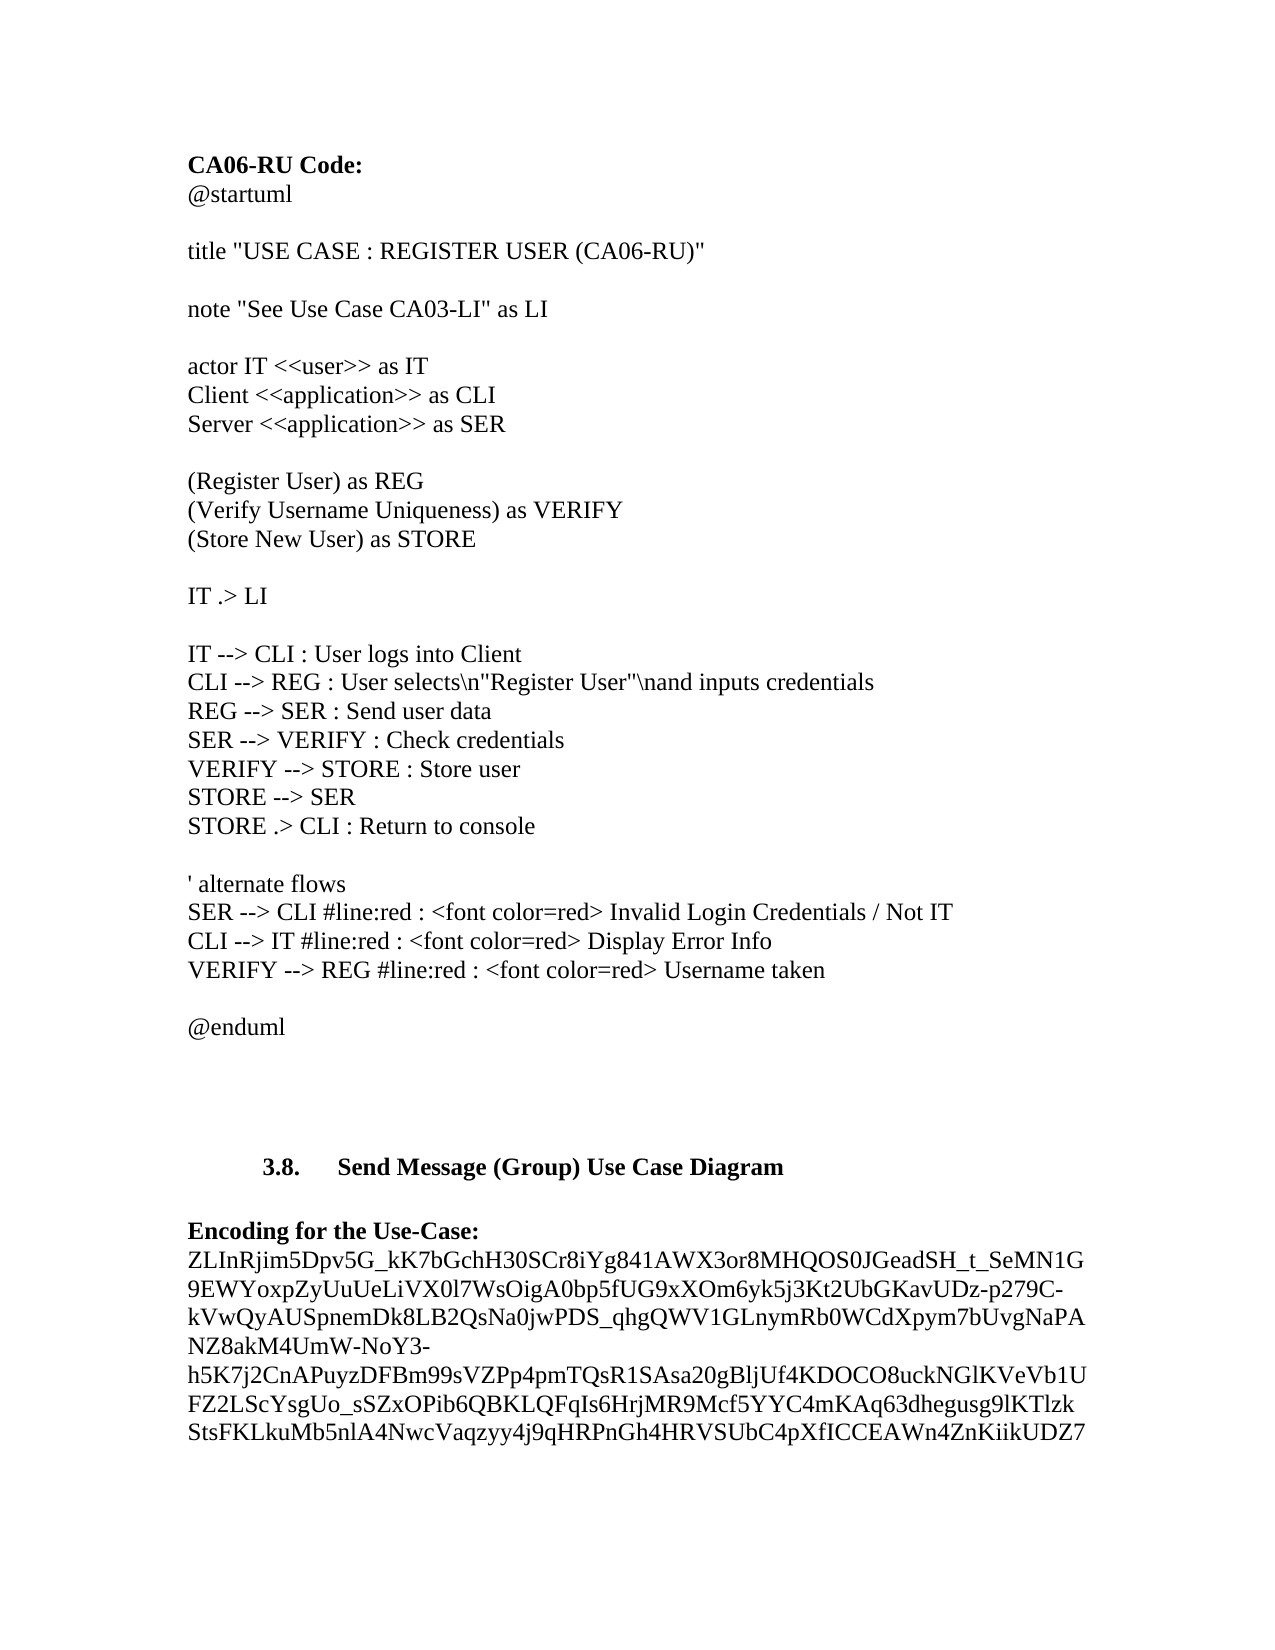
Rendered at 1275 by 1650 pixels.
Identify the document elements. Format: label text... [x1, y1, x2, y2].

text VERIFY --> REG #line:red : <font color=red> Username taken [187, 955, 1087, 984]
text (Verify Username Uniqueness) as VERIFY [187, 495, 1087, 524]
text VERIFY --> STORE : Store user [187, 754, 1087, 782]
text SER --> CLI #line:red : <font color=red> Invalid Login Credentials / Not IT [187, 897, 1087, 926]
text SER --> VERIFY : Check credentials [187, 725, 1087, 754]
text CLI --> REG : User selects\n"Register User"\nand inputs credentials [187, 667, 1087, 696]
text @startuml [187, 179, 1087, 207]
text note "See Use Case CA03-LI" as LI [187, 294, 1087, 322]
text actor IT <<user>> as IT [187, 351, 1087, 380]
text ZLInRjim5Dpv5G_kK7bGchH30SCr8iYg841AWX3or8MHQOS0JGeadSH_t_SeMN1G9EWYoxpZyUuUeLiVX0l7WsOigA0bp5fUG9xXOm6yk5j3Kt2UbGKavUDz-p279C-kVwQyAUSpnemDk8LB2QsNa0jwPDS_qhgQWV1GLnymRb0WCdXpym7bUvgNaPANZ8akM4UmW-NoY3-h5K7j2CnAPuyzDFBm99sVZPp4pmTQsR1SAsa20gBljUf4KDOCO8uckNGlKVeVb1UFZ2LScYsgUo_sSZxOPib6QBKLQFqIs6HrjMR9Mcf5YYC4mKAq63dhegusg9lKTlzkStsFKLkuMb5nlA4NwcVaqzyy4j9qHRPnGh4HRVSUbC4pXfICCEAWn4ZnKiikUDZ7 [187, 1245, 1087, 1446]
text STORE .> CLI : Return to console [187, 811, 1087, 840]
text Encoding for the Use-Case: [187, 1216, 1087, 1245]
text IT --> CLI : User logs into Client [187, 639, 1087, 667]
text (Store New User) as STORE [187, 524, 1087, 552]
text IT .> LI [187, 581, 1087, 610]
text ' alternate flows [187, 869, 1087, 897]
text (Register User) as REG [187, 466, 1087, 495]
text Client <<application>> as CLI [187, 380, 1087, 409]
text @enduml [187, 1012, 1087, 1041]
text STORE --> SER [187, 782, 1087, 811]
text CA06-RU Code: [187, 150, 1087, 179]
text CLI --> IT #line:red : <font color=red> Display Error Info [187, 926, 1087, 955]
text REG --> SER : Send user data [187, 696, 1087, 725]
text title "USE CASE : REGISTER USER (CA06-RU)" [187, 236, 1087, 265]
text Server <<application>> as SER [187, 409, 1087, 437]
subtitle Send Message (Group) Use Case Diagram [262, 1152, 1087, 1181]
